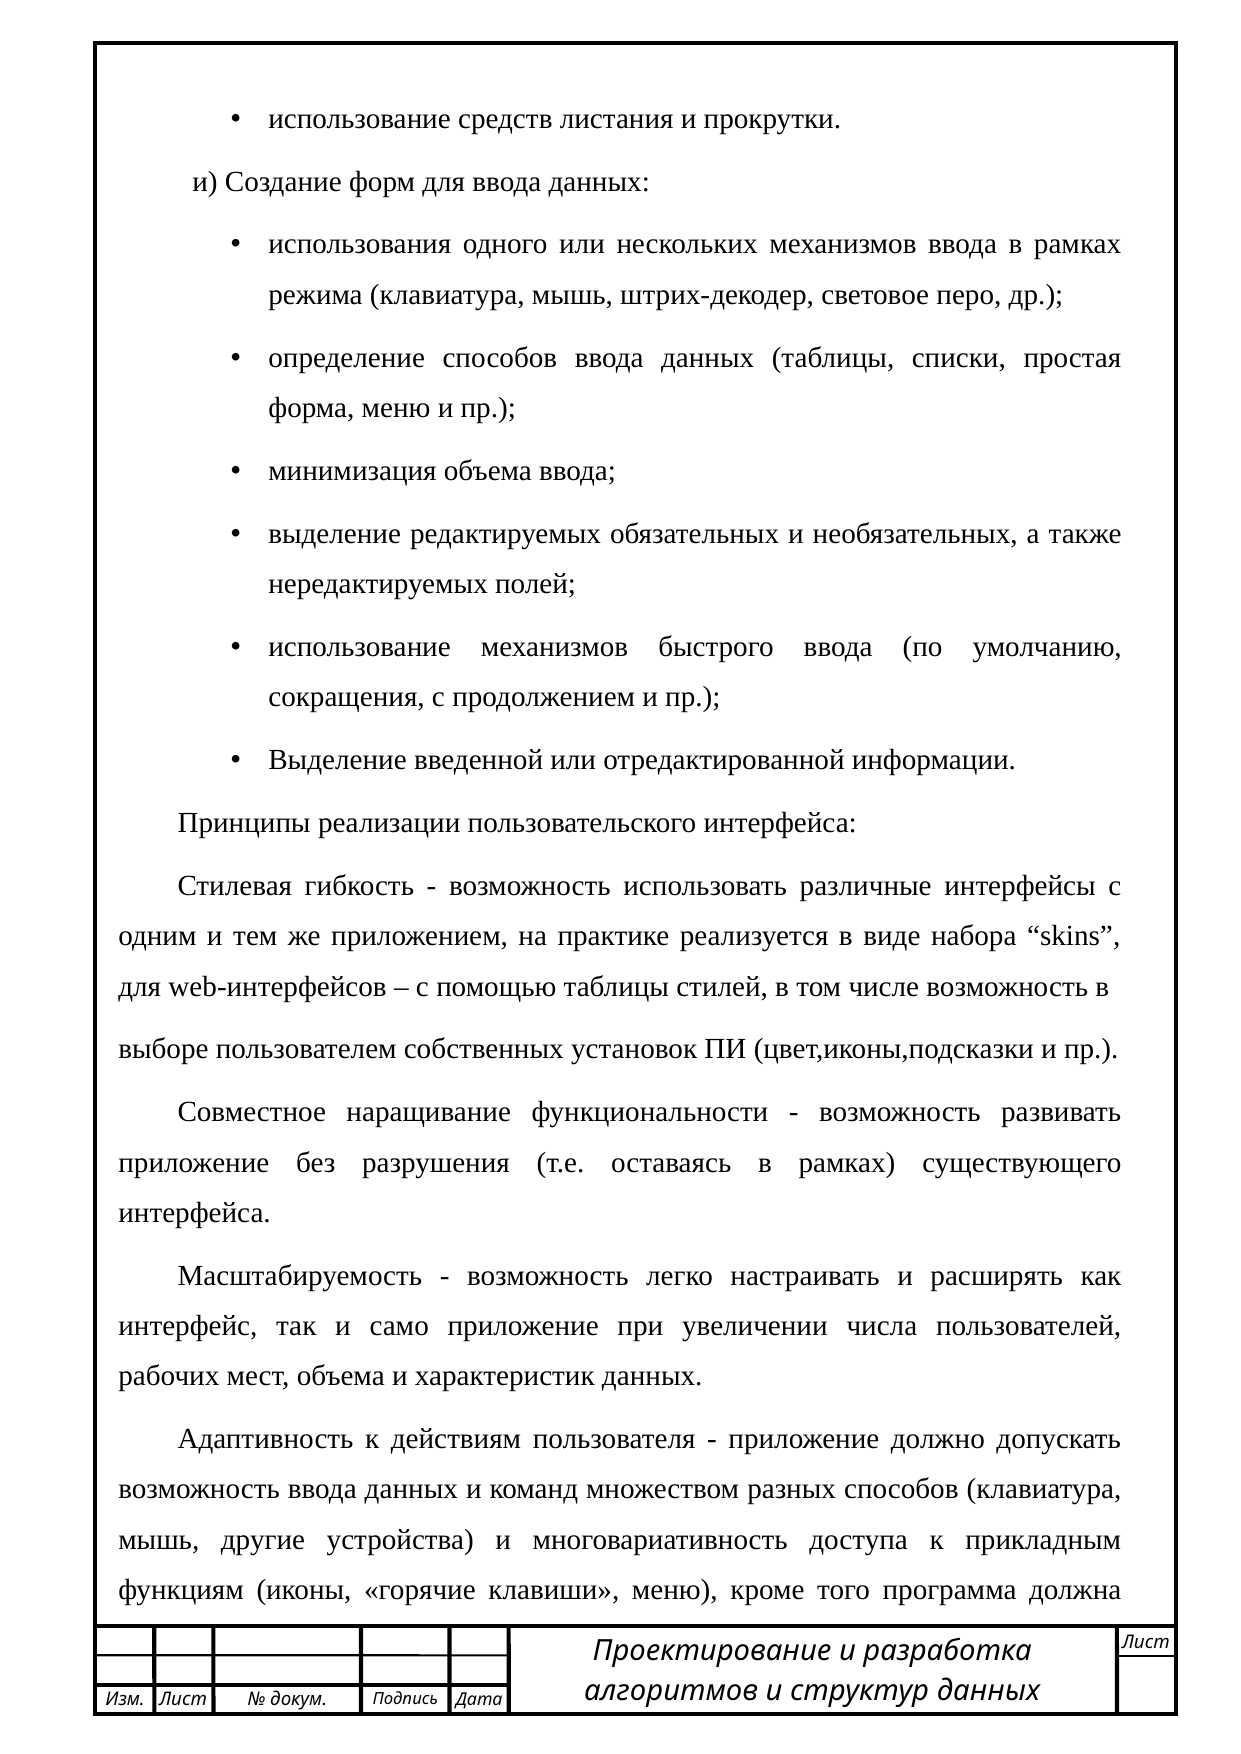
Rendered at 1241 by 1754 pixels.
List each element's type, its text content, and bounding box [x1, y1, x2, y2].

text Стилевая гибкость - возможность использовать различные интерфейсы с одним и тем же приложением, на практике реализуется в виде набора “skins”, для web-интерфейсов – с помощью таблицы стилей, в том числе возможность в [118, 868, 1122, 1002]
list определение способов ввода данных (таблицы, списки, простая форма, меню и пр.); [231, 340, 1122, 424]
text Принципы реализации пользовательского интерфейса: [118, 805, 1122, 839]
list выделение редактируемых обязательных и необязательных, а также нередактируемых полей; [231, 516, 1122, 600]
list использование средств листания и прокрутки. [231, 101, 1122, 134]
list использования одного или нескольких механизмов ввода в рамках режима (клавиатура, мышь, штрих-декодер, световое перо, др.); [231, 227, 1122, 311]
text Масштабируемость - возможность легко настраивать и расширять как интерфейс, так и само приложение при увеличении числа пользователей, рабочих мест, объема и характеристик данных. [118, 1258, 1122, 1392]
text Адаптивность к действиям пользователя - приложение должно допускать возможность ввода данных и команд множеством разных способов (клавиатура, мышь, другие устройства) и многовариативность доступа к прикладным функциям (иконы, «горячие клавиши», меню), кроме того программа должна [118, 1421, 1122, 1606]
text и) Создание форм для ввода данных: [118, 164, 1122, 197]
text Совместное наращивание функциональности - возможность развивать приложение без разрушения (т.е. оставаясь в рамках) существующего интерфейса. [118, 1094, 1122, 1228]
text выборе пользователем собственных установок ПИ (цвет,иконы,подсказки и пр.). [118, 1032, 1122, 1065]
list минимизация объема ввода; [231, 453, 1122, 487]
list Выделение введенной или отредактированной информации. [231, 742, 1122, 776]
list использование механизмов быстрого ввода (по умолчанию, сокращения, с продолжением и пр.); [231, 629, 1122, 713]
